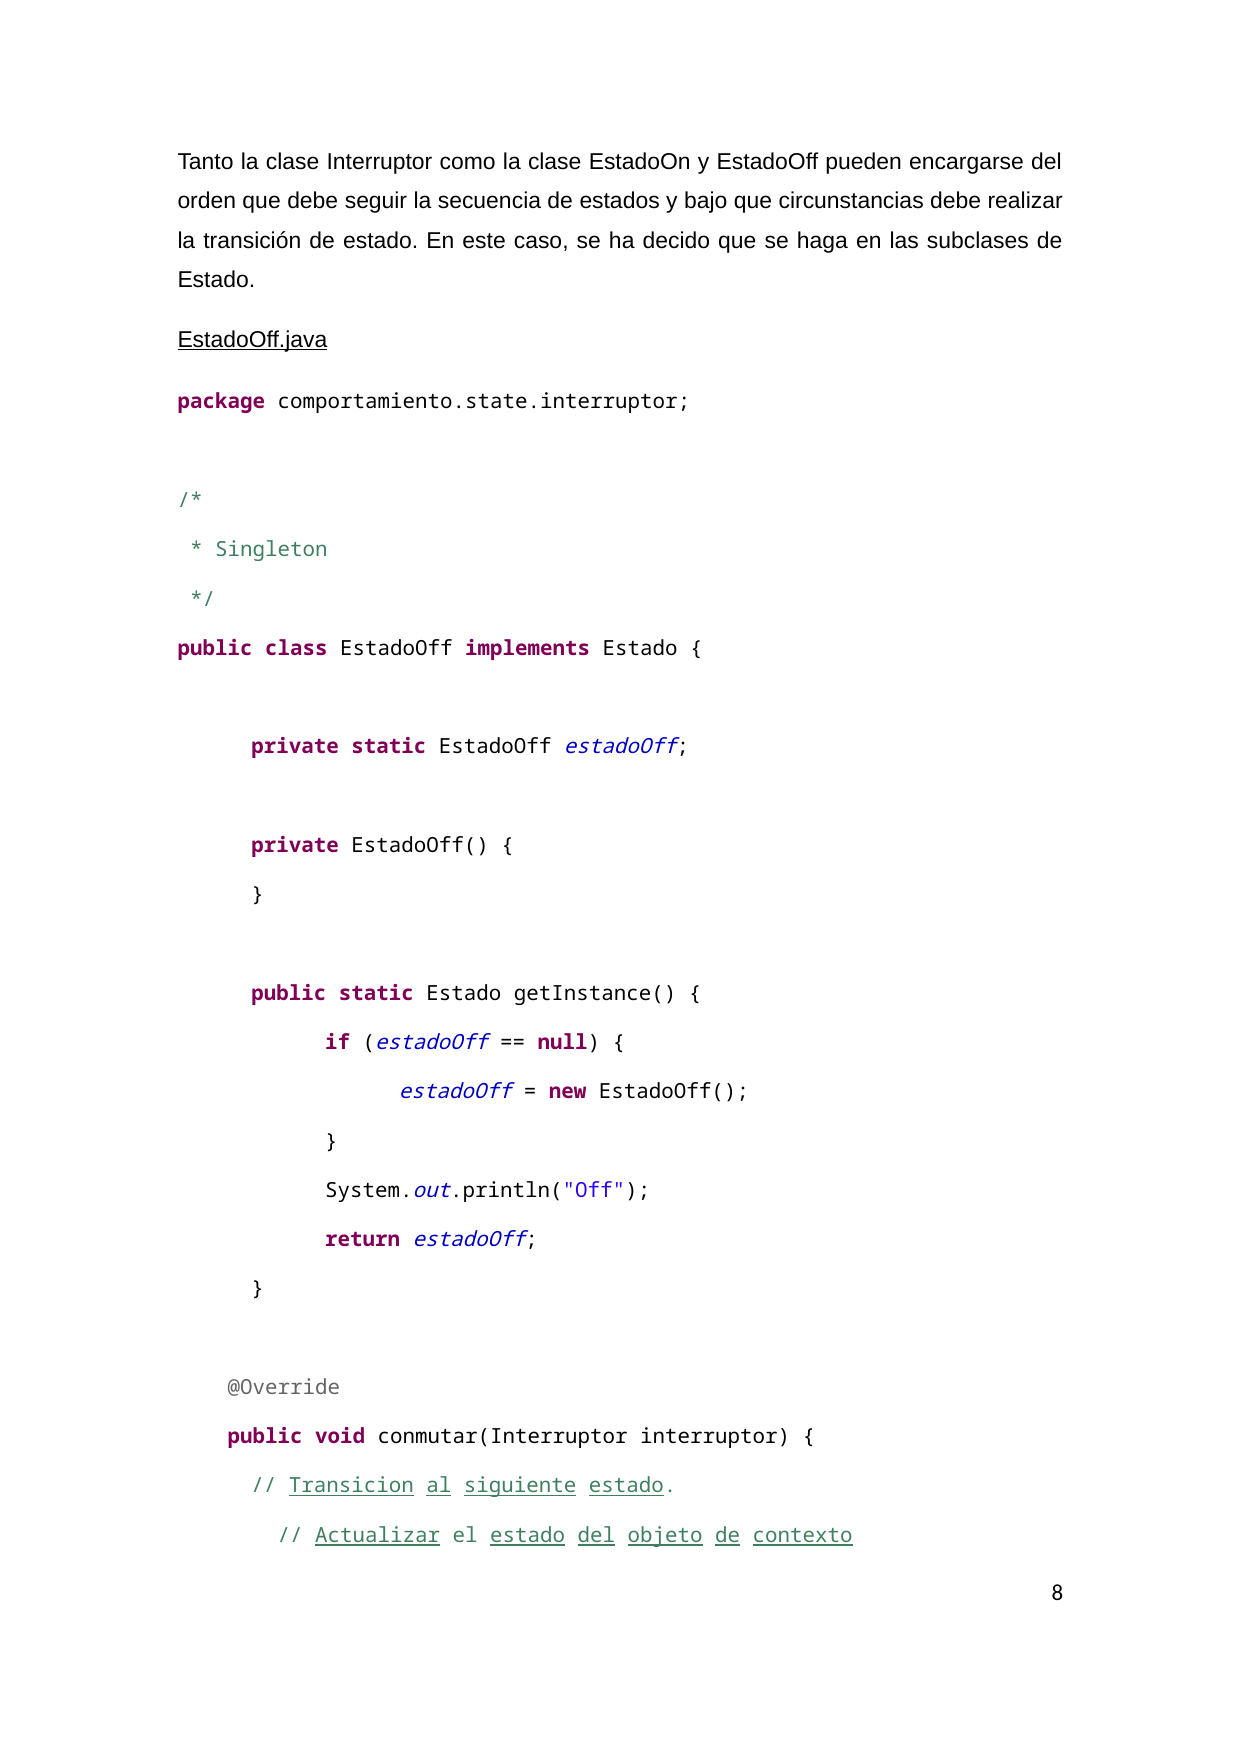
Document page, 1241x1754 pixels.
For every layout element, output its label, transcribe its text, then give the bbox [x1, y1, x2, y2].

text @Override [177, 1372, 1063, 1401]
text public static Estado getInstance() { [177, 978, 1063, 1006]
text * Singleton [177, 534, 1063, 563]
text public class EstadoOff implements Estado { [177, 633, 1063, 661]
text // Transicion al siguiente estado. [177, 1471, 1063, 1499]
text } [177, 1273, 1063, 1302]
text } [177, 1126, 1063, 1154]
text private EstadoOff() { [177, 830, 1063, 858]
text // Actualizar el estado del objeto de contexto [177, 1520, 1063, 1548]
text private static EstadoOff estadoOff; [177, 732, 1063, 760]
text package comportamiento.state.interruptor; [177, 387, 1063, 415]
text */ [177, 584, 1063, 612]
text public void conmutar(Interruptor interruptor) { [177, 1421, 1063, 1450]
text EstadoOff.java [177, 326, 1063, 353]
text System.out.println("Off"); [177, 1175, 1063, 1203]
text if (estadoOff == null) { [177, 1027, 1063, 1056]
text estadoOff = new EstadoOff(); [177, 1076, 1063, 1105]
text } [177, 879, 1063, 908]
text Tanto la clase Interruptor como la clase EstadoOn y EstadoOff pueden encargarse del orden que debe seguir la secuencia de estados y bajo que circunstancias debe realizar la transición de estado. En este caso, se ha decido que se haga en las subclases de Estado. [177, 148, 1063, 292]
text return estadoOff; [177, 1224, 1063, 1253]
text /* [177, 485, 1063, 514]
